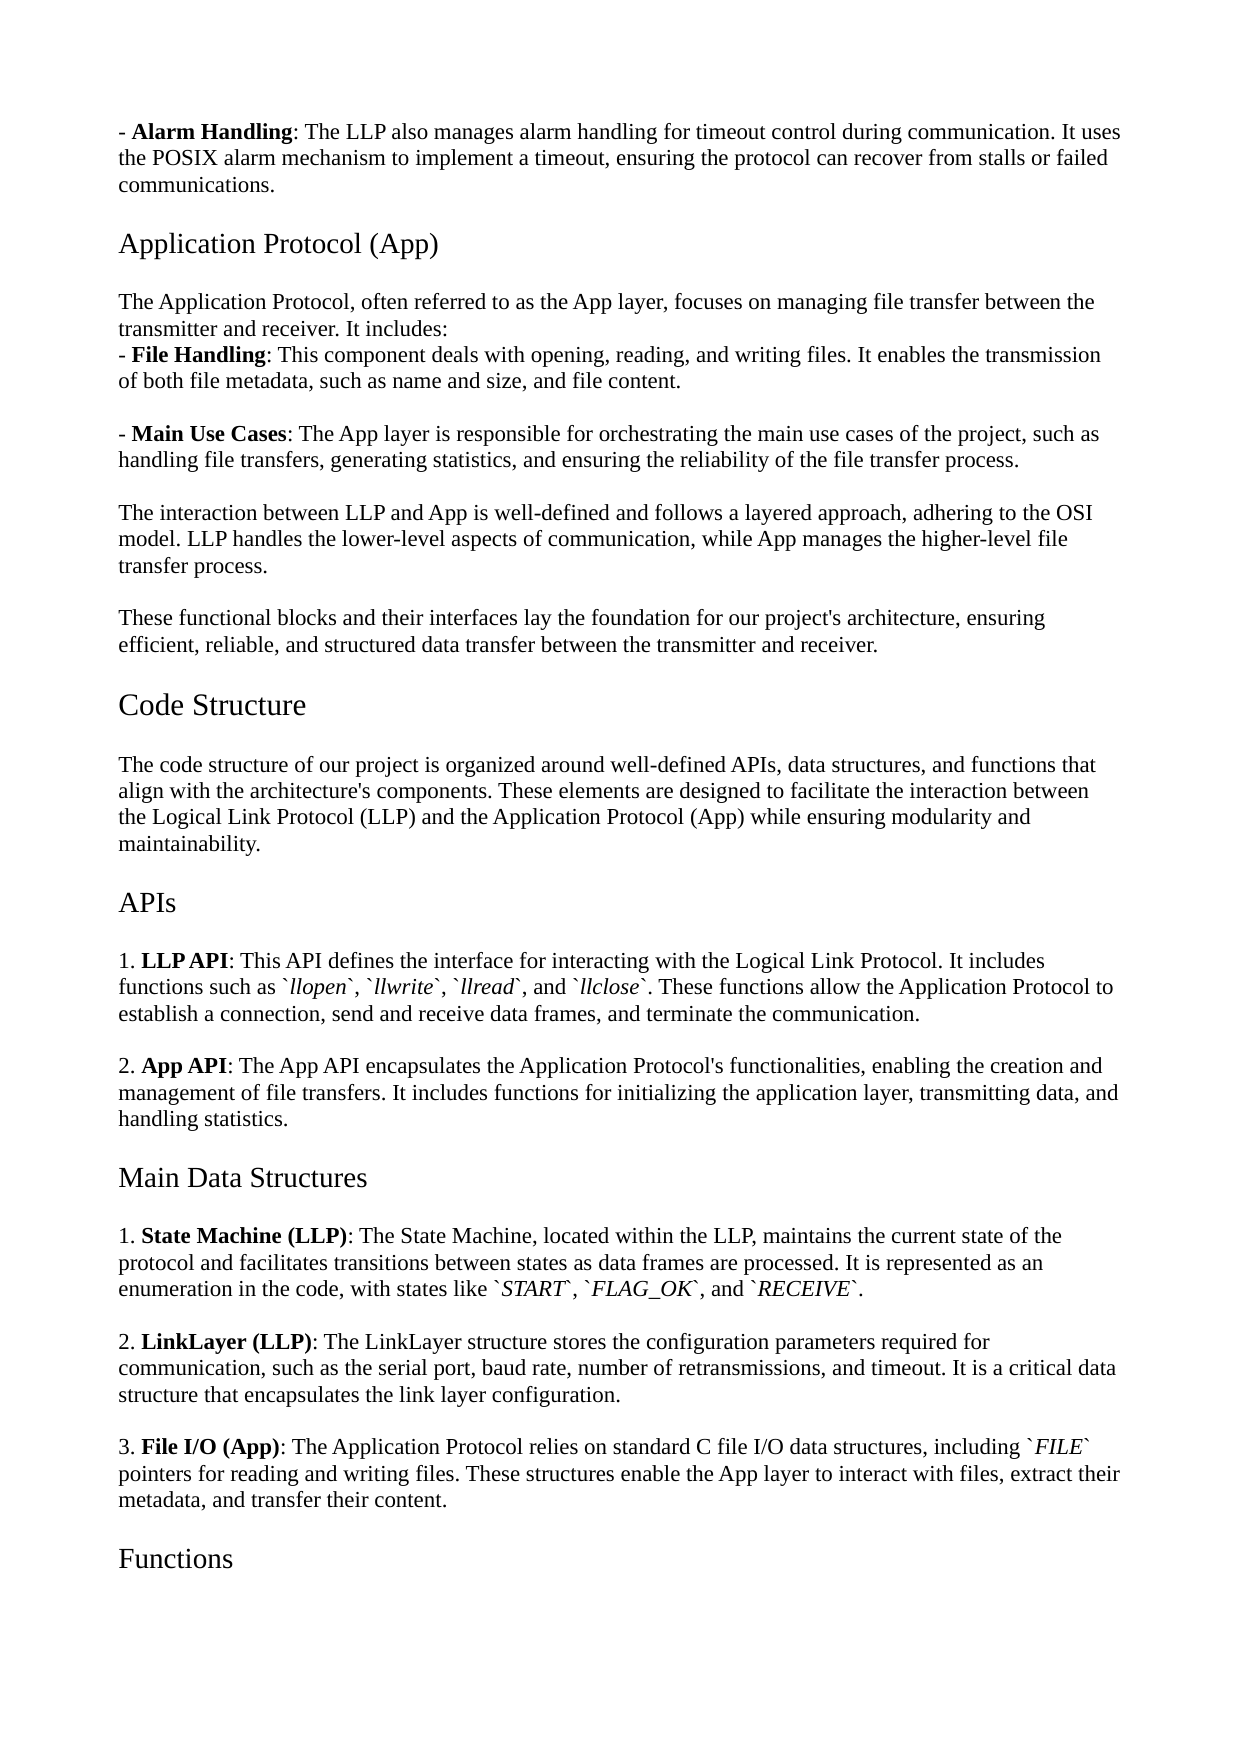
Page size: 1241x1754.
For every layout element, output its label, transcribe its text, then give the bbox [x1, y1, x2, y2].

text Application Protocol (App) [118, 226, 1122, 259]
text APIs [118, 885, 1122, 918]
text Functions [118, 1541, 1122, 1575]
text Main Data Structures [118, 1160, 1122, 1194]
text - File Handling: This component deals with opening, reading, and writing files. It enables the transmission of both file metadata, such as name and size, and file content. [118, 341, 1122, 394]
text 1. LLP API: This API defines the interface for interacting with the Logical Link Protocol. It includes functions such as `llopen`, `llwrite`, `llread`, and `llclose`. These functions allow the Application Protocol to establish a connection, send and receive data frames, and terminate the communication. [118, 947, 1122, 1026]
text 1. State Machine (LLP): The State Machine, located within the LLP, maintains the current state of the protocol and facilitates transitions between states as data frames are processed. It is represented as an enumeration in the code, with states like `START`, `FLAG_OK`, and `RECEIVE`. [118, 1223, 1122, 1302]
text The Application Protocol, often referred to as the App layer, focuses on managing file transfer between the transmitter and receiver. It includes: [118, 288, 1122, 341]
text 2. LinkLayer (LLP): The LinkLayer structure stores the configuration parameters required for communication, such as the serial port, baud rate, number of retransmissions, and timeout. It is a critical data structure that encapsulates the link layer configuration. [118, 1328, 1122, 1407]
text The interaction between LLP and App is well-defined and follows a layered approach, adhering to the OSI model. LLP handles the lower-level aspects of communication, while App manages the higher-level file transfer process. [118, 499, 1122, 578]
text - Main Use Cases: The App layer is responsible for orchestrating the main use cases of the project, such as handling file transfers, generating statistics, and ensuring the reliability of the file transfer process. [118, 420, 1122, 473]
text 3. File I/O (App): The Application Protocol relies on standard C file I/O data structures, including `FILE` pointers for reading and writing files. These structures enable the App layer to interact with files, extract their metadata, and transfer their content. [118, 1433, 1122, 1512]
text - Alarm Handling: The LLP also manages alarm handling for timeout control during communication. It uses the POSIX alarm mechanism to implement a timeout, ensuring the protocol can recover from stalls or failed communications. [118, 118, 1122, 197]
text The code structure of our project is organized around well-defined APIs, data structures, and functions that align with the architecture's components. These elements are designed to facilitate the interaction between the Logical Link Protocol (LLP) and the Application Protocol (App) while ensuring modularity and maintainability. [118, 751, 1122, 856]
text Code Structure [118, 686, 1122, 722]
text 2. App API: The App API encapsulates the Application Protocol's functionalities, enabling the creation and management of file transfers. It includes functions for initializing the application layer, transmitting data, and handling statistics. [118, 1052, 1122, 1132]
text These functional blocks and their interfaces lay the foundation for our project's architecture, ensuring efficient, reliable, and structured data transfer between the transmitter and receiver. [118, 604, 1122, 657]
